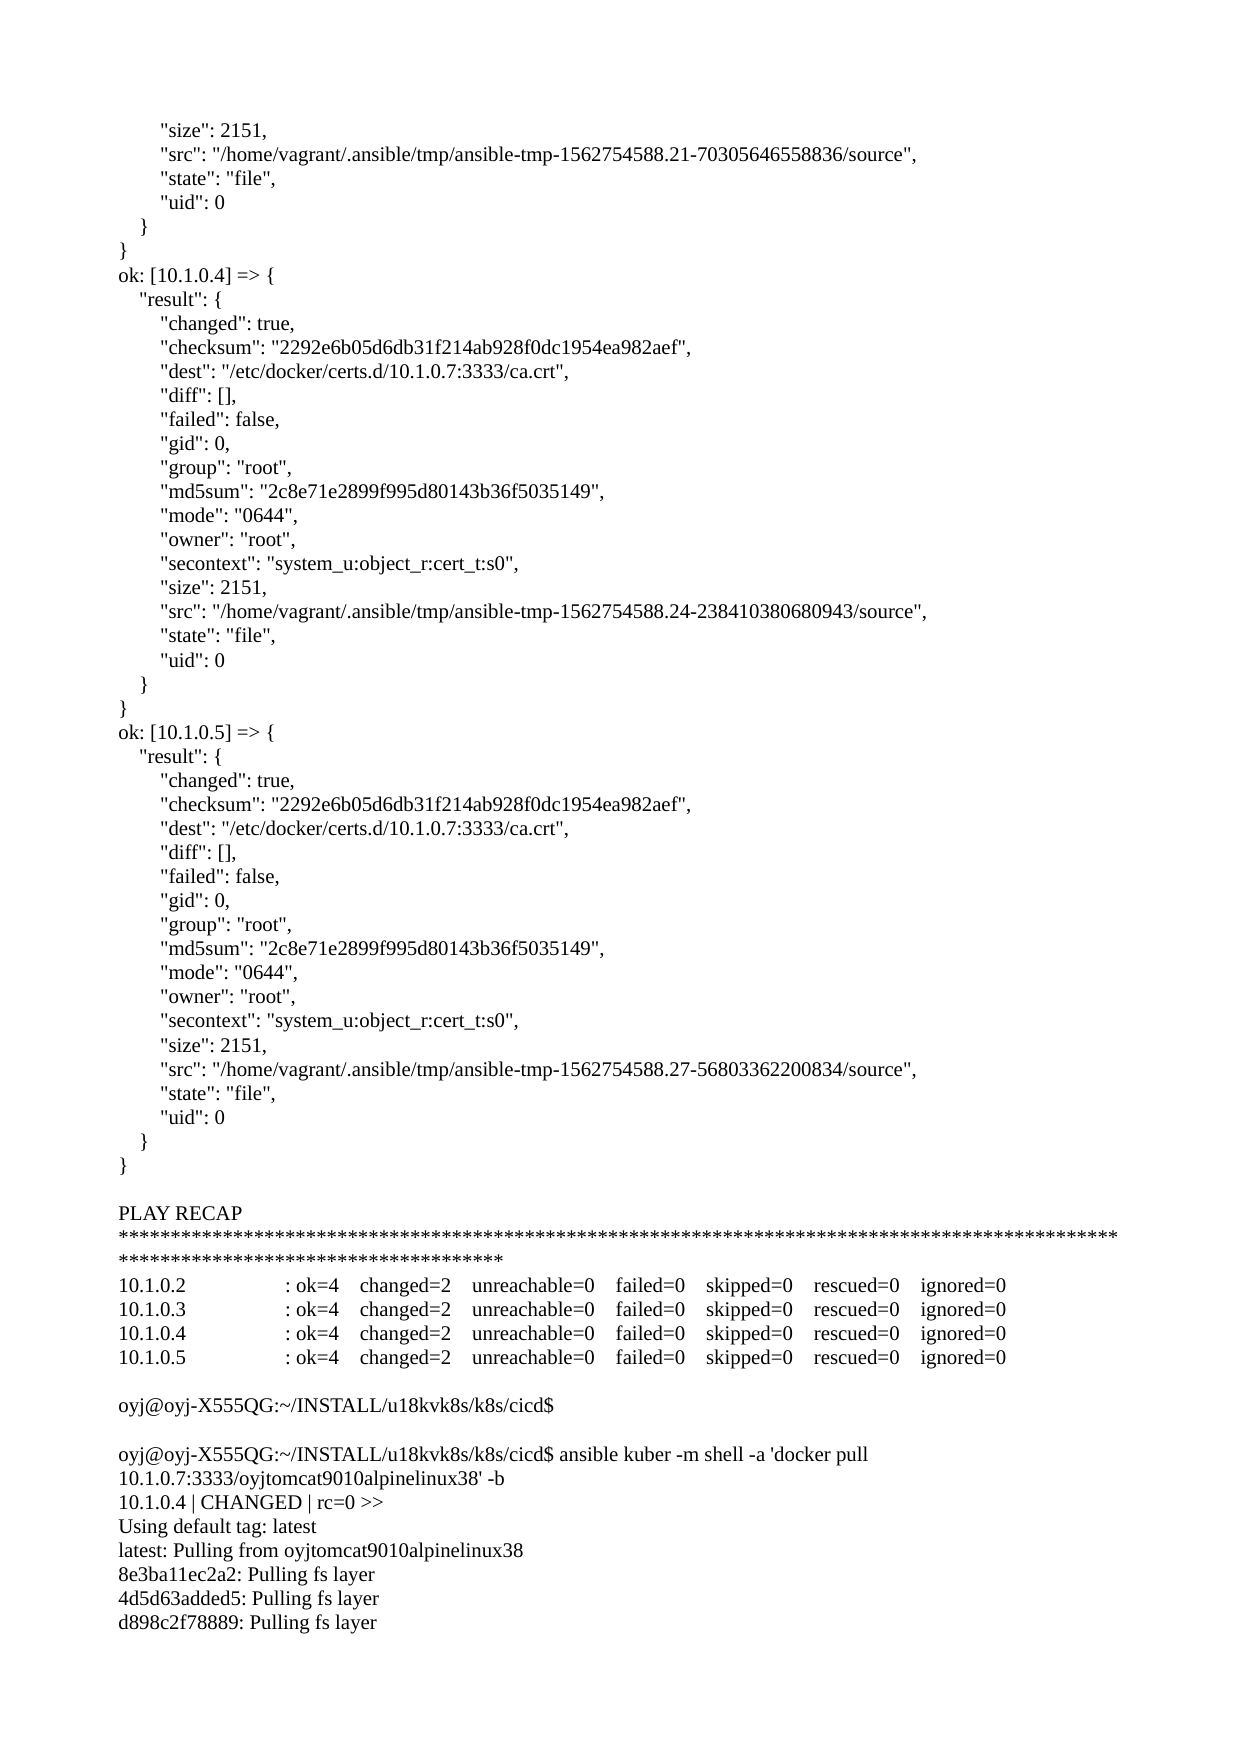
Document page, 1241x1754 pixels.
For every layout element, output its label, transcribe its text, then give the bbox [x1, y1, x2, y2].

text 10.1.0.5 : ok=4 changed=2 unreachable=0 failed=0 skipped=0 rescued=0 ignored=0 [118, 1345, 1122, 1369]
text } [118, 696, 1122, 720]
text "diff": [], [118, 840, 1122, 864]
text } [118, 238, 1122, 262]
text "mode": "0644", [118, 960, 1122, 984]
text "changed": true, [118, 311, 1122, 335]
text 10.1.0.3 : ok=4 changed=2 unreachable=0 failed=0 skipped=0 rescued=0 ignored=0 [118, 1297, 1122, 1321]
text "group": "root", [118, 455, 1122, 479]
text "uid": 0 [118, 647, 1122, 672]
text "state": "file", [118, 623, 1122, 647]
text "failed": false, [118, 864, 1122, 888]
text "changed": true, [118, 768, 1122, 792]
text oyj@oyj-X555QG:~/INSTALL/u18kvk8s/k8s/cicd$ [118, 1393, 1122, 1417]
text "src": "/home/vagrant/.ansible/tmp/ansible-tmp-1562754588.27-56803362200834/source", [118, 1057, 1122, 1081]
text "src": "/home/vagrant/.ansible/tmp/ansible-tmp-1562754588.21-70305646558836/source", [118, 142, 1122, 166]
text "result": { [118, 744, 1122, 768]
text "secontext": "system_u:object_r:cert_t:s0", [118, 551, 1122, 575]
text "md5sum": "2c8e71e2899f995d80143b36f5035149", [118, 479, 1122, 503]
text ok: [10.1.0.5] => { [118, 720, 1122, 744]
text "state": "file", [118, 166, 1122, 190]
text Using default tag: latest [118, 1514, 1122, 1538]
text "size": 2151, [118, 118, 1122, 142]
text 10.1.0.4 : ok=4 changed=2 unreachable=0 failed=0 skipped=0 rescued=0 ignored=0 [118, 1321, 1122, 1345]
text 8e3ba11ec2a2: Pulling fs layer [118, 1562, 1122, 1586]
text } [118, 214, 1122, 238]
text "secontext": "system_u:object_r:cert_t:s0", [118, 1008, 1122, 1032]
text "md5sum": "2c8e71e2899f995d80143b36f5035149", [118, 936, 1122, 960]
text 4d5d63added5: Pulling fs layer [118, 1586, 1122, 1610]
text "state": "file", [118, 1081, 1122, 1105]
text "group": "root", [118, 912, 1122, 936]
text "size": 2151, [118, 1032, 1122, 1057]
text "checksum": "2292e6b05d6db31f214ab928f0dc1954ea982aef", [118, 792, 1122, 816]
text "owner": "root", [118, 527, 1122, 551]
text d898c2f78889: Pulling fs layer [118, 1610, 1122, 1634]
text "size": 2151, [118, 575, 1122, 599]
text } [118, 1129, 1122, 1153]
text "uid": 0 [118, 1105, 1122, 1129]
text "checksum": "2292e6b05d6db31f214ab928f0dc1954ea982aef", [118, 335, 1122, 359]
text "result": { [118, 287, 1122, 311]
text "dest": "/etc/docker/certs.d/10.1.0.7:3333/ca.crt", [118, 359, 1122, 383]
text "gid": 0, [118, 888, 1122, 912]
text } [118, 672, 1122, 696]
text 10.1.0.4 | CHANGED | rc=0 >> [118, 1490, 1122, 1514]
text ok: [10.1.0.4] => { [118, 262, 1122, 287]
text } [118, 1153, 1122, 1177]
text "dest": "/etc/docker/certs.d/10.1.0.7:3333/ca.crt", [118, 816, 1122, 840]
text latest: Pulling from oyjtomcat9010alpinelinux38 [118, 1538, 1122, 1562]
text "src": "/home/vagrant/.ansible/tmp/ansible-tmp-1562754588.24-238410380680943/source", [118, 599, 1122, 623]
text "owner": "root", [118, 984, 1122, 1008]
text PLAY RECAP ************************************************************************************************************************************* [118, 1201, 1122, 1273]
text "diff": [], [118, 383, 1122, 407]
text "gid": 0, [118, 431, 1122, 455]
text "uid": 0 [118, 190, 1122, 214]
text "failed": false, [118, 407, 1122, 431]
text 10.1.0.2 : ok=4 changed=2 unreachable=0 failed=0 skipped=0 rescued=0 ignored=0 [118, 1273, 1122, 1297]
text oyj@oyj-X555QG:~/INSTALL/u18kvk8s/k8s/cicd$ ansible kuber -m shell -a 'docker pull 10.1.0.7:3333/oyjtomcat9010alpinelinux38' -b [118, 1442, 1122, 1490]
text "mode": "0644", [118, 503, 1122, 527]
